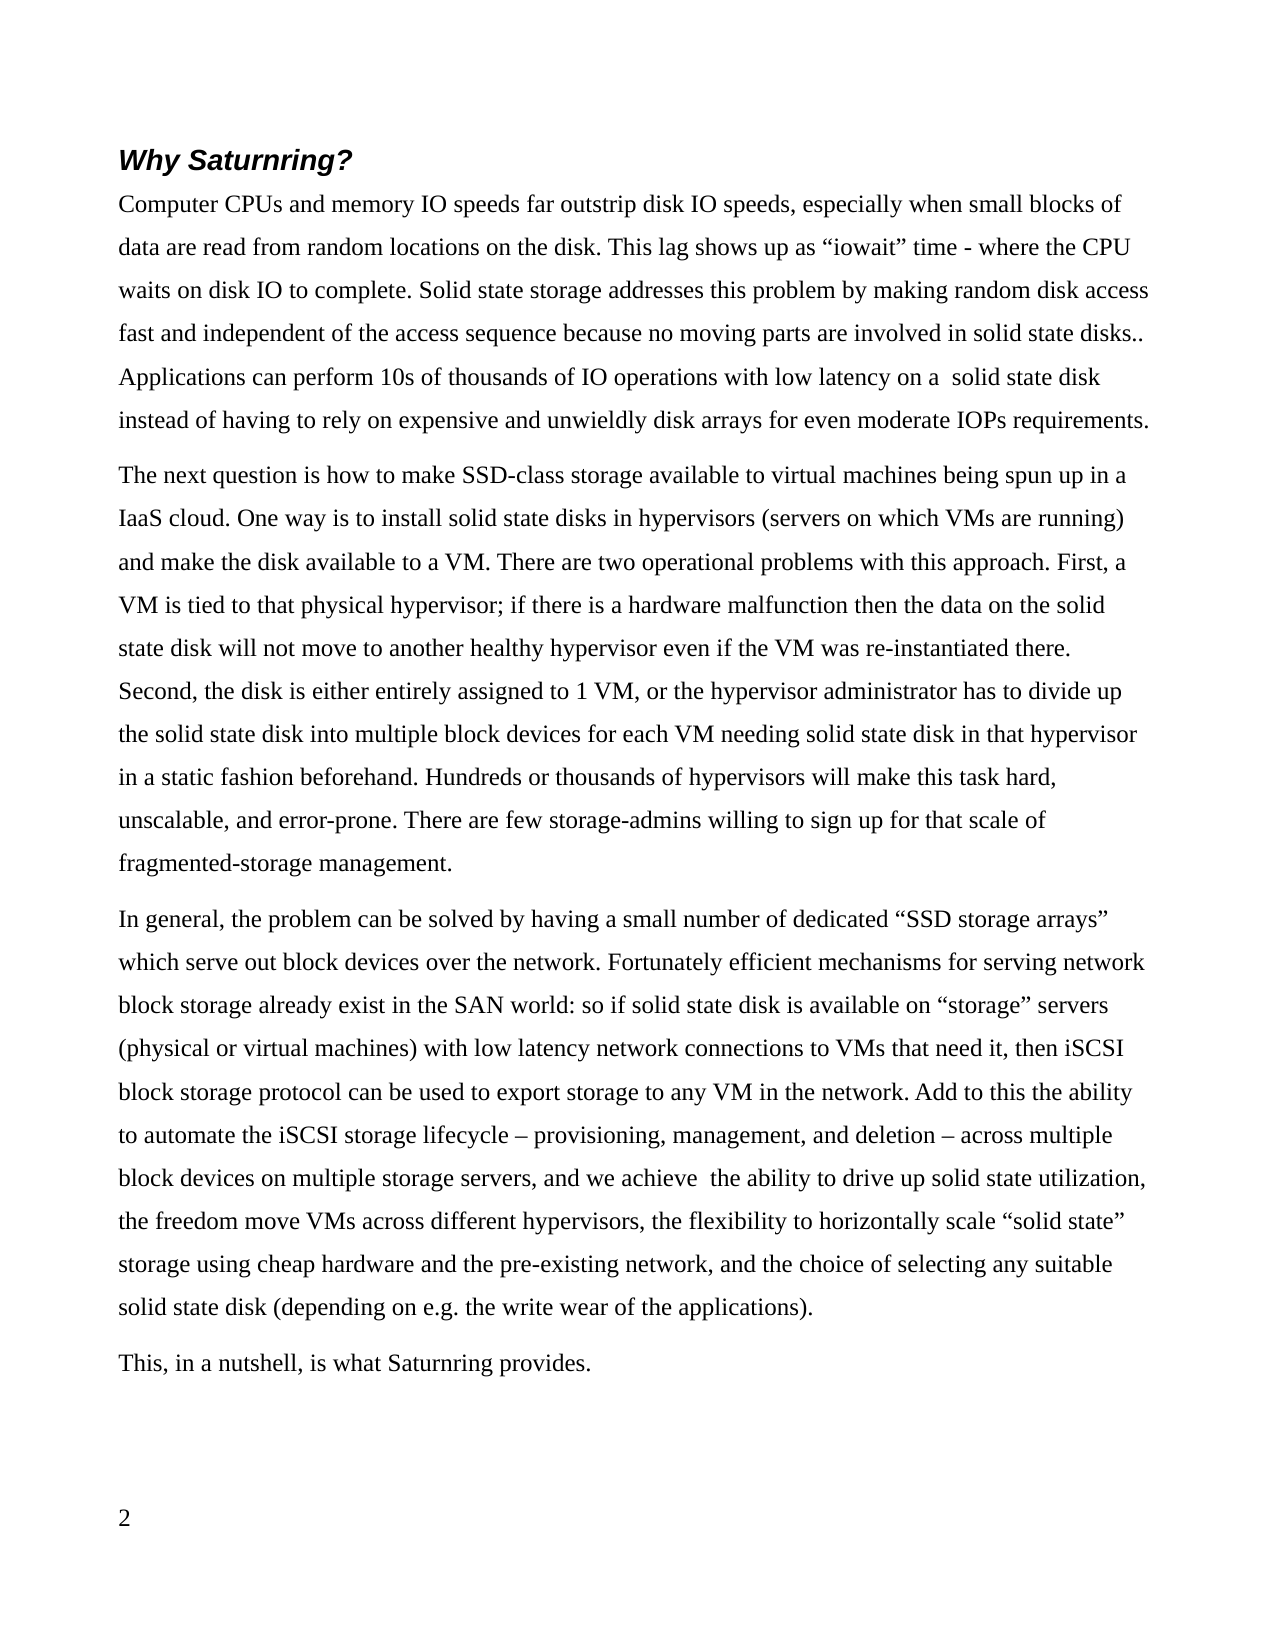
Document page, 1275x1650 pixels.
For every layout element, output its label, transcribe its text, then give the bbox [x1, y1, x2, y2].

text This, in a nutshell, is what Saturnring provides. [118, 1348, 1157, 1377]
text In general, the problem can be solved by having a small number of dedicated “SSD storage arrays” which serve out block devices over the network. Fortunately efficient mechanisms for serving network block storage already exist in the SAN world: so if solid state disk is available on “storage” servers (physical or virtual machines) with low latency network connections to VMs that need it, then iSCSI block storage protocol can be used to export storage to any VM in the network. Add to this the ability to automate the iSCSI storage lifecycle – provisioning, management, and deletion – across multiple block devices on multiple storage servers, and we achieve the ability to drive up solid state utilization, the freedom move VMs across different hypervisors, the flexibility to horizontally scale “solid state” storage using cheap hardware and the pre-existing network, and the choice of selecting any suitable solid state disk (depending on e.g. the write wear of the applications). [118, 904, 1157, 1321]
subtitle Why Saturnring? [118, 143, 1157, 177]
text The next question is how to make SSD-class storage available to virtual machines being spun up in a IaaS cloud. One way is to install solid state disks in hypervisors (servers on which VMs are running) and make the disk available to a VM. There are two operational problems with this approach. First, a VM is tied to that physical hypervisor; if there is a hardware malfunction then the data on the solid state disk will not move to another healthy hypervisor even if the VM was re-instantiated there. Second, the disk is either entirely assigned to 1 VM, or the hypervisor administrator has to divide up the solid state disk into multiple block devices for each VM needing solid state disk in that hypervisor in a static fashion beforehand. Hundreds or thousands of hypervisors will make this task hard, unscalable, and error-prone. There are few storage-admins willing to sign up for that scale of fragmented-storage management. [118, 460, 1157, 877]
text Computer CPUs and memory IO speeds far outstrip disk IO speeds, especially when small blocks of data are read from random locations on the disk. This lag shows up as “iowait” time - where the CPU waits on disk IO to complete. Solid state storage addresses this problem by making random disk access fast and independent of the access sequence because no moving parts are involved in solid state disks.. Applications can perform 10s of thousands of IO operations with low latency on a solid state disk instead of having to rely on expensive and unwieldly disk arrays for even moderate IOPs requirements. [118, 189, 1157, 433]
